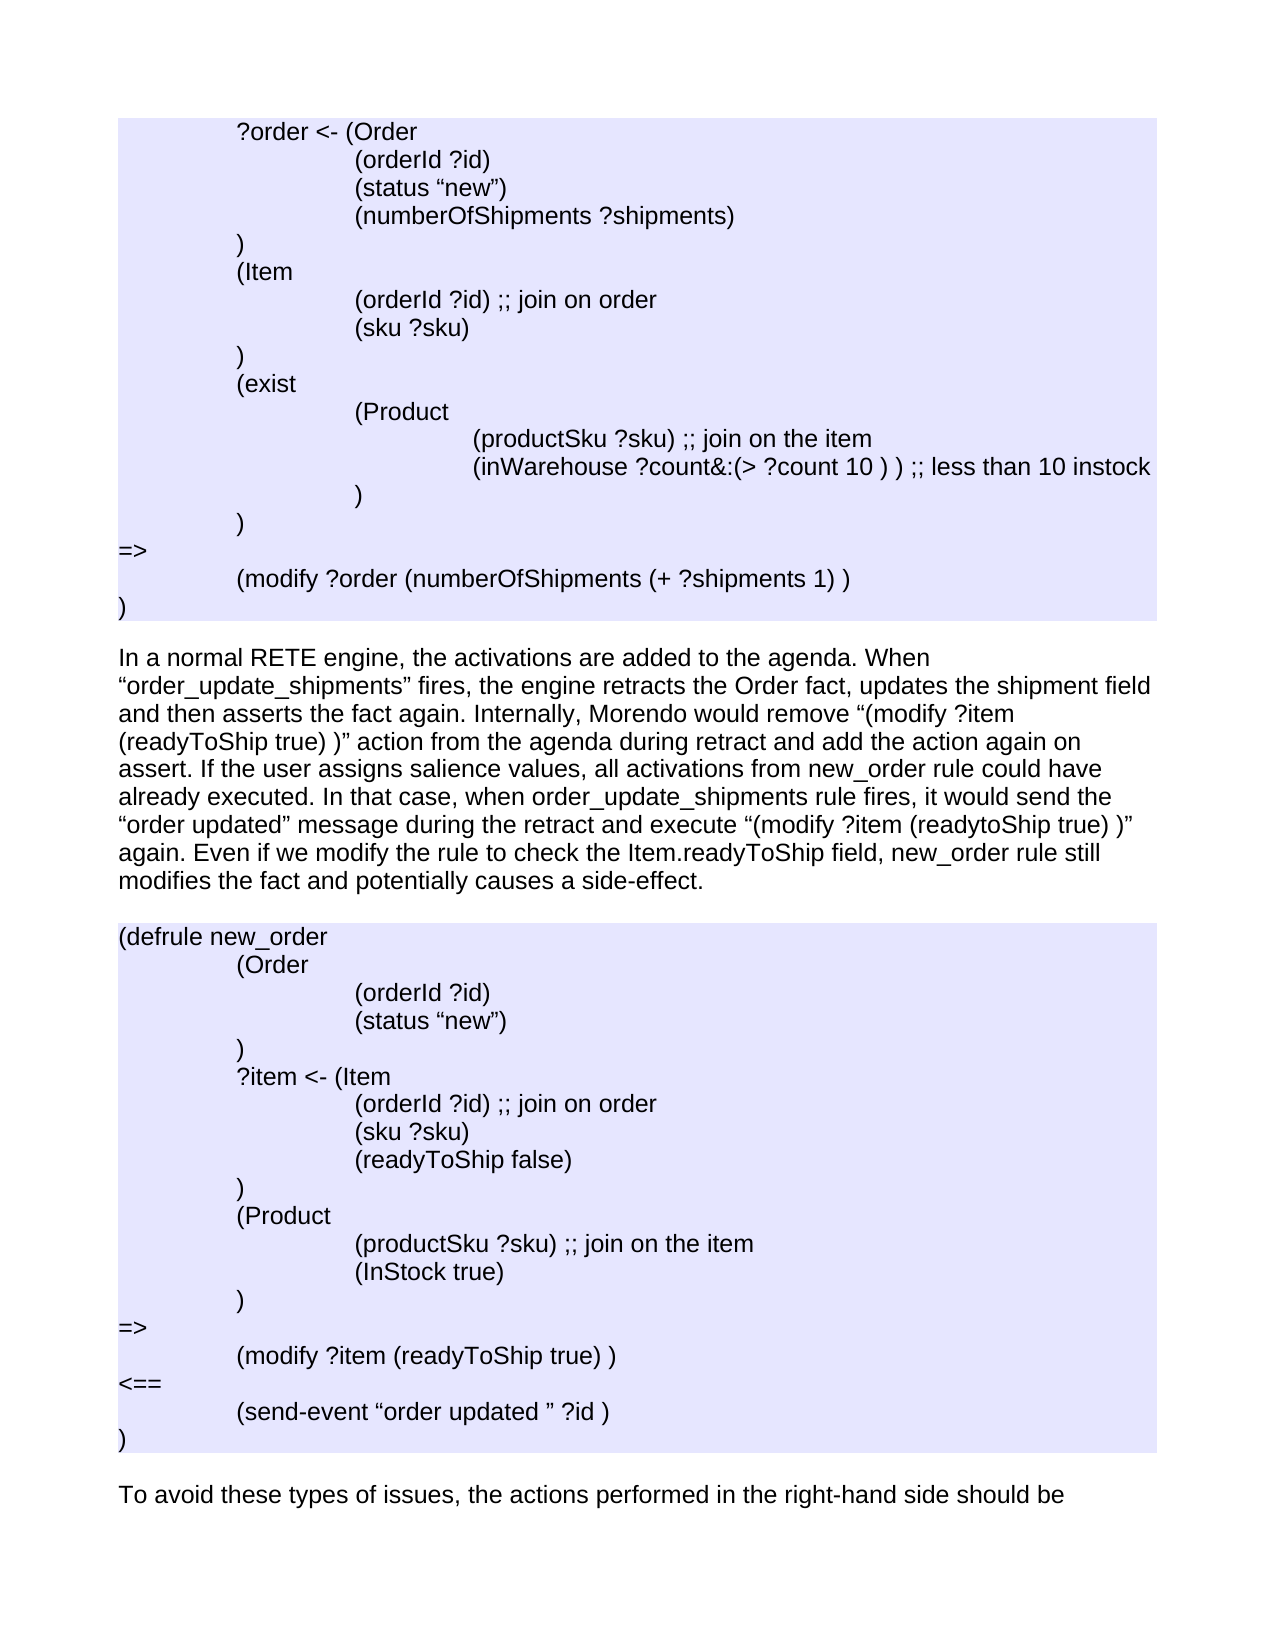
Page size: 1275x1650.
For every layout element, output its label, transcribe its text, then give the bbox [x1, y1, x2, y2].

text (status “new”) [118, 174, 1157, 202]
text ) [118, 1174, 1157, 1202]
text ?item <- (Item [118, 1062, 1157, 1090]
text (exist [118, 369, 1157, 397]
text To avoid these types of issues, the actions performed in the right-hand side should be [118, 1481, 1157, 1509]
text (numberOfShipments ?shipments) [118, 202, 1157, 230]
text (Order [118, 951, 1157, 978]
text (send-event “order updated ” ?id ) [118, 1397, 1157, 1425]
text (sku ?sku) [118, 1118, 1157, 1146]
text In a normal RETE engine, the activations are added to the agenda. When “order_update_shipments” fires, the engine retracts the Order fact, updates the shipment field and then asserts the fact again. Internally, Morendo would remove “(modify ?item (readyToShip true) )” action from the agenda during retract and add the action again on assert. If the user assigns salience values, all activations from new_order rule could have already executed. In that case, when order_update_shipments rule fires, it would send the “order updated” message during the retract and execute “(modify ?item (readytoShip true) )” again. Even if we modify the rule to check the Item.readyToShip field, new_order rule still modifies the fact and potentially causes a side-effect. [118, 643, 1157, 895]
text (productSku ?sku) ;; join on the item [118, 1230, 1157, 1258]
text (readyToShip false) [118, 1146, 1157, 1174]
text => [118, 537, 1157, 565]
text (sku ?sku) [118, 313, 1157, 341]
text (Item [118, 258, 1157, 286]
text ) [118, 1034, 1157, 1062]
text (Product [118, 397, 1157, 425]
text => [118, 1313, 1157, 1341]
text ) [118, 1425, 1157, 1453]
text ?order <- (Order [118, 118, 1157, 146]
text (orderId ?id) [118, 978, 1157, 1006]
text (Product [118, 1202, 1157, 1230]
text (status “new”) [118, 1006, 1157, 1034]
text <== [118, 1369, 1157, 1397]
text ) [118, 509, 1157, 537]
text ) [118, 230, 1157, 258]
text (modify ?item (readyToShip true) ) [118, 1341, 1157, 1369]
text (modify ?order (numberOfShipments (+ ?shipments 1) ) [118, 565, 1157, 593]
text (InStock true) [118, 1258, 1157, 1286]
text (orderId ?id) ;; join on order [118, 1090, 1157, 1118]
text ) [118, 1286, 1157, 1313]
text (defrule new_order [118, 923, 1157, 951]
text ) [118, 593, 1157, 621]
text (productSku ?sku) ;; join on the item [118, 425, 1157, 453]
text (orderId ?id) [118, 146, 1157, 174]
text (orderId ?id) ;; join on order [118, 286, 1157, 313]
text ) [118, 481, 1157, 509]
text ) [118, 341, 1157, 369]
text (inWarehouse ?count&:(> ?count 10 ) ) ;; less than 10 instock [118, 453, 1157, 481]
